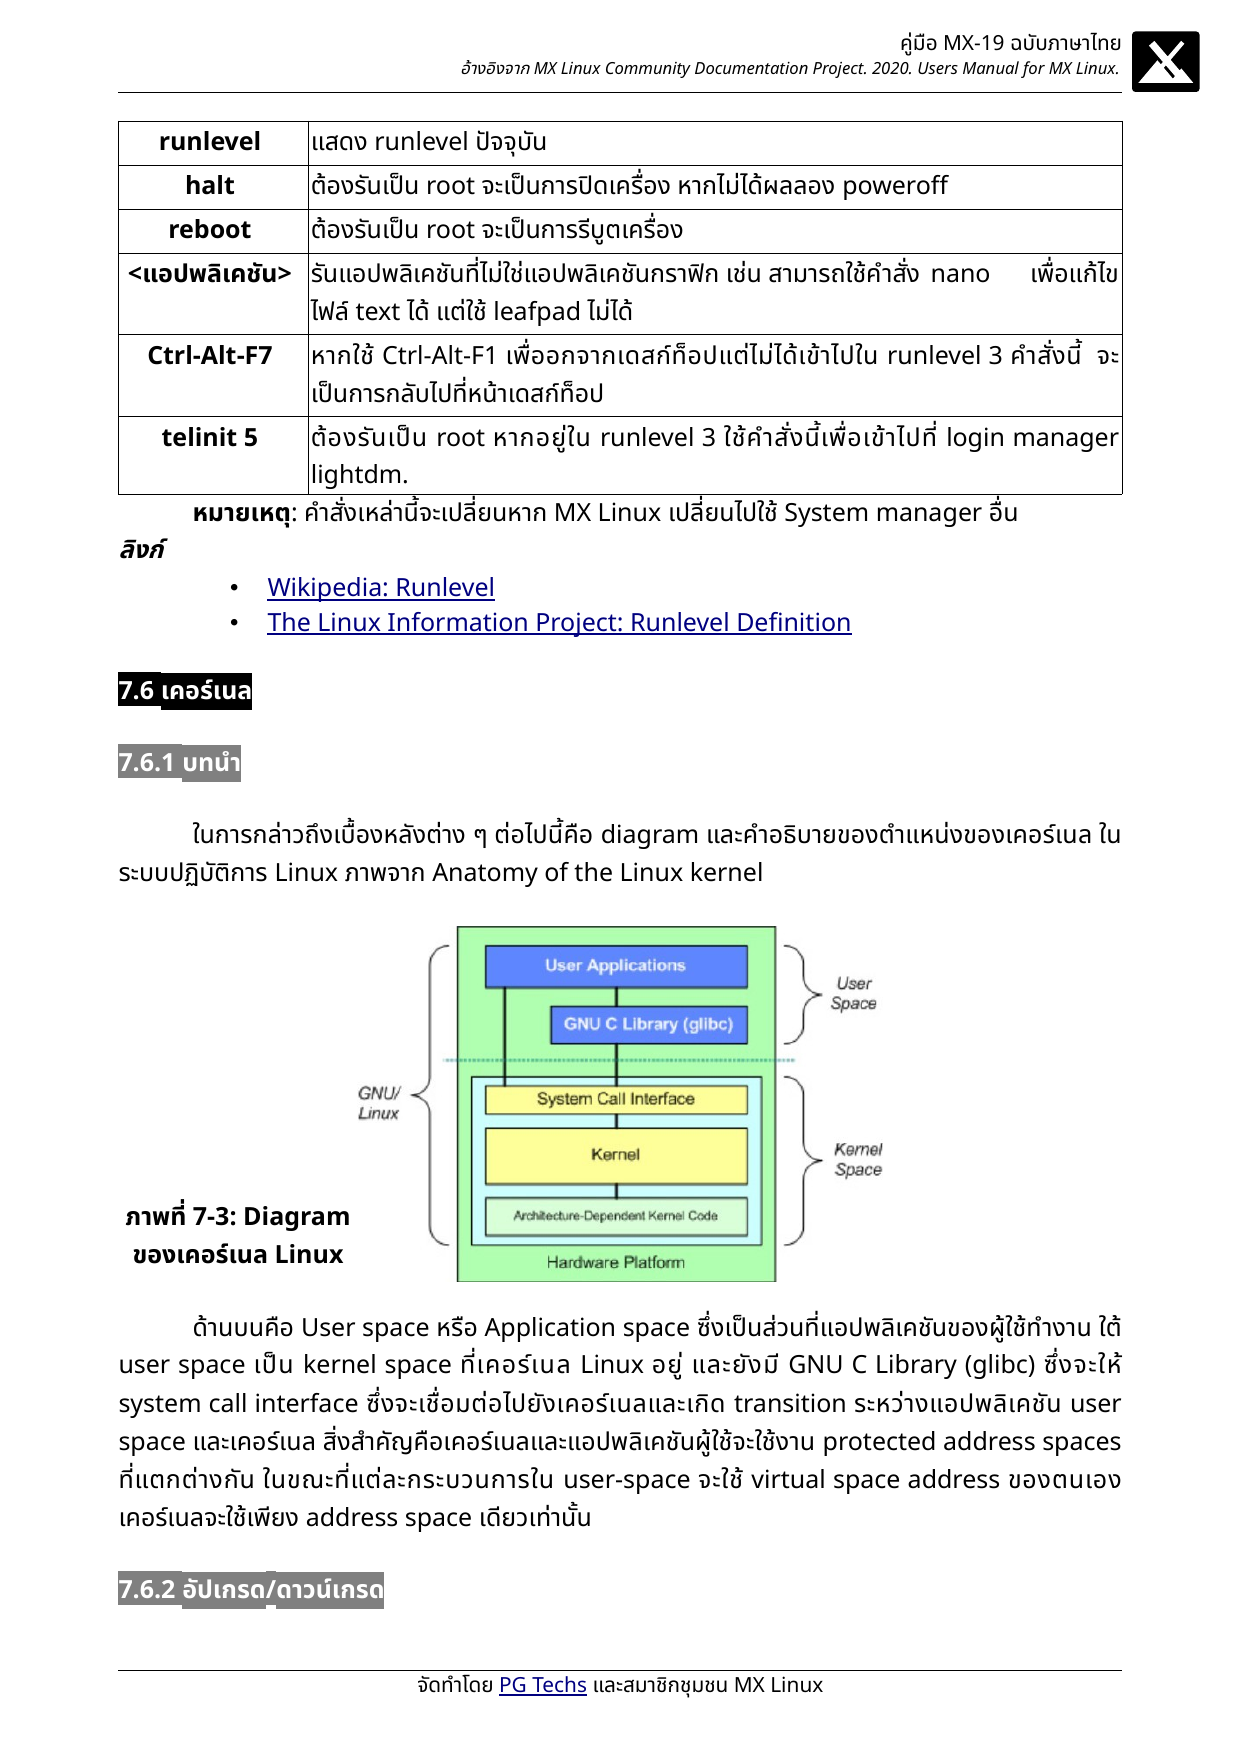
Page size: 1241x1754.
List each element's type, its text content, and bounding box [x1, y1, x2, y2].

table_cell runlevel [119, 122, 308, 164]
table_cell Ctrl-Alt-F7 [119, 335, 308, 416]
list The Linux Information Project: Runlevel Definition [230, 604, 1122, 638]
list Wikipedia: Runlevel [230, 570, 1122, 604]
text ในการกล่าวถึงเบื้องหลังต่าง ๆ ต่อไปนี้คือ diagram และคำอธิบายของตำแหน่งของเคอร์เนล ในระบบปฏิบัติการ Linux ภาพจาก Anatomy of the Linux kernel [118, 816, 1122, 892]
table_cell ต้องรันเป็น root หากอยู่ใน runlevel 3 ใช้คำสั่งนี้เพื่อเข้าไปที่ login manager lightdm. [309, 417, 1122, 494]
picture [357, 926, 883, 1282]
table_cell หากใช้ Ctrl-Alt-F1 เพื่ออกจากเดสก์ท็อปแต่ไม่ได้เข้าไปใน runlevel 3 คำสั่งนี้ จะเป็นการกลับไปที่หน้าเดสก์ท็อป [309, 335, 1122, 416]
table_cell halt [119, 166, 308, 208]
table_cell reboot [119, 210, 308, 252]
text 7.6.1 บทนำ [118, 744, 1122, 782]
text หมายเหตุ: คำสั่งเหล่านี้จะเปลี่ยนหาก MX Linux เปลี่ยนไปใช้ System manager อื่น [118, 495, 1122, 532]
table_cell telinit 5 [119, 417, 308, 494]
table_cell รันแอปพลิเคชันที่ไม่ใช่แอปพลิเคชันกราฟิก เช่น สามารถใช้คำสั่ง nano เพื่อแก้ไขไฟล์ text ได้ แต่ใช้ leafpad ไม่ได้ [309, 254, 1122, 334]
text ด้านบนคือ User space หรือ Application space ซึ่งเป็นส่วนที่แอปพลิเคชันของผู้ใช้ทำงาน ใต้ user space เป็น kernel space ที่เคอร์เนล Linux อยู่ และยังมี GNU C Library (glibc) ซึ่งจะให้ system call interface ซึ่งจะเชื่อมต่อไปยังเคอร์เนลและเกิด transition ระหว่างแอปพลิเคชัน user space และเคอร์เนล สิ่งสำคัญคือเคอร์เนลและแอปพลิเคชันผู้ใช้จะใช้งาน protected address spaces ที่แตกต่างกัน ในขณะที่แต่ละกระบวนการใน user-space จะใช้ virtual space address ของตนเอง เคอร์เนลจะใช้เพียง address space เดียวเท่านั้น [118, 1309, 1122, 1537]
table_cell <แอปพลิเคชัน> [119, 254, 308, 334]
table_cell แสดง runlevel ปัจจุบัน [309, 122, 1122, 164]
text [883, 1199, 1122, 1275]
text 7.6 เคอร์เนล [118, 672, 1122, 710]
text ลิงก์ [118, 532, 1122, 570]
table_cell ต้องรันเป็น root จะเป็นการปิดเครื่อง หากไม่ได้ผลลอง poweroff [309, 166, 1122, 208]
text 7.6.2 อัปเกรด/ดาวน์เกรด [118, 1571, 1122, 1609]
table_cell ต้องรันเป็น root จะเป็นการรีบูตเครื่อง [309, 210, 1122, 252]
text ภาพที่ 7-3: Diagram ของเคอร์เนล Linux [118, 1199, 357, 1275]
